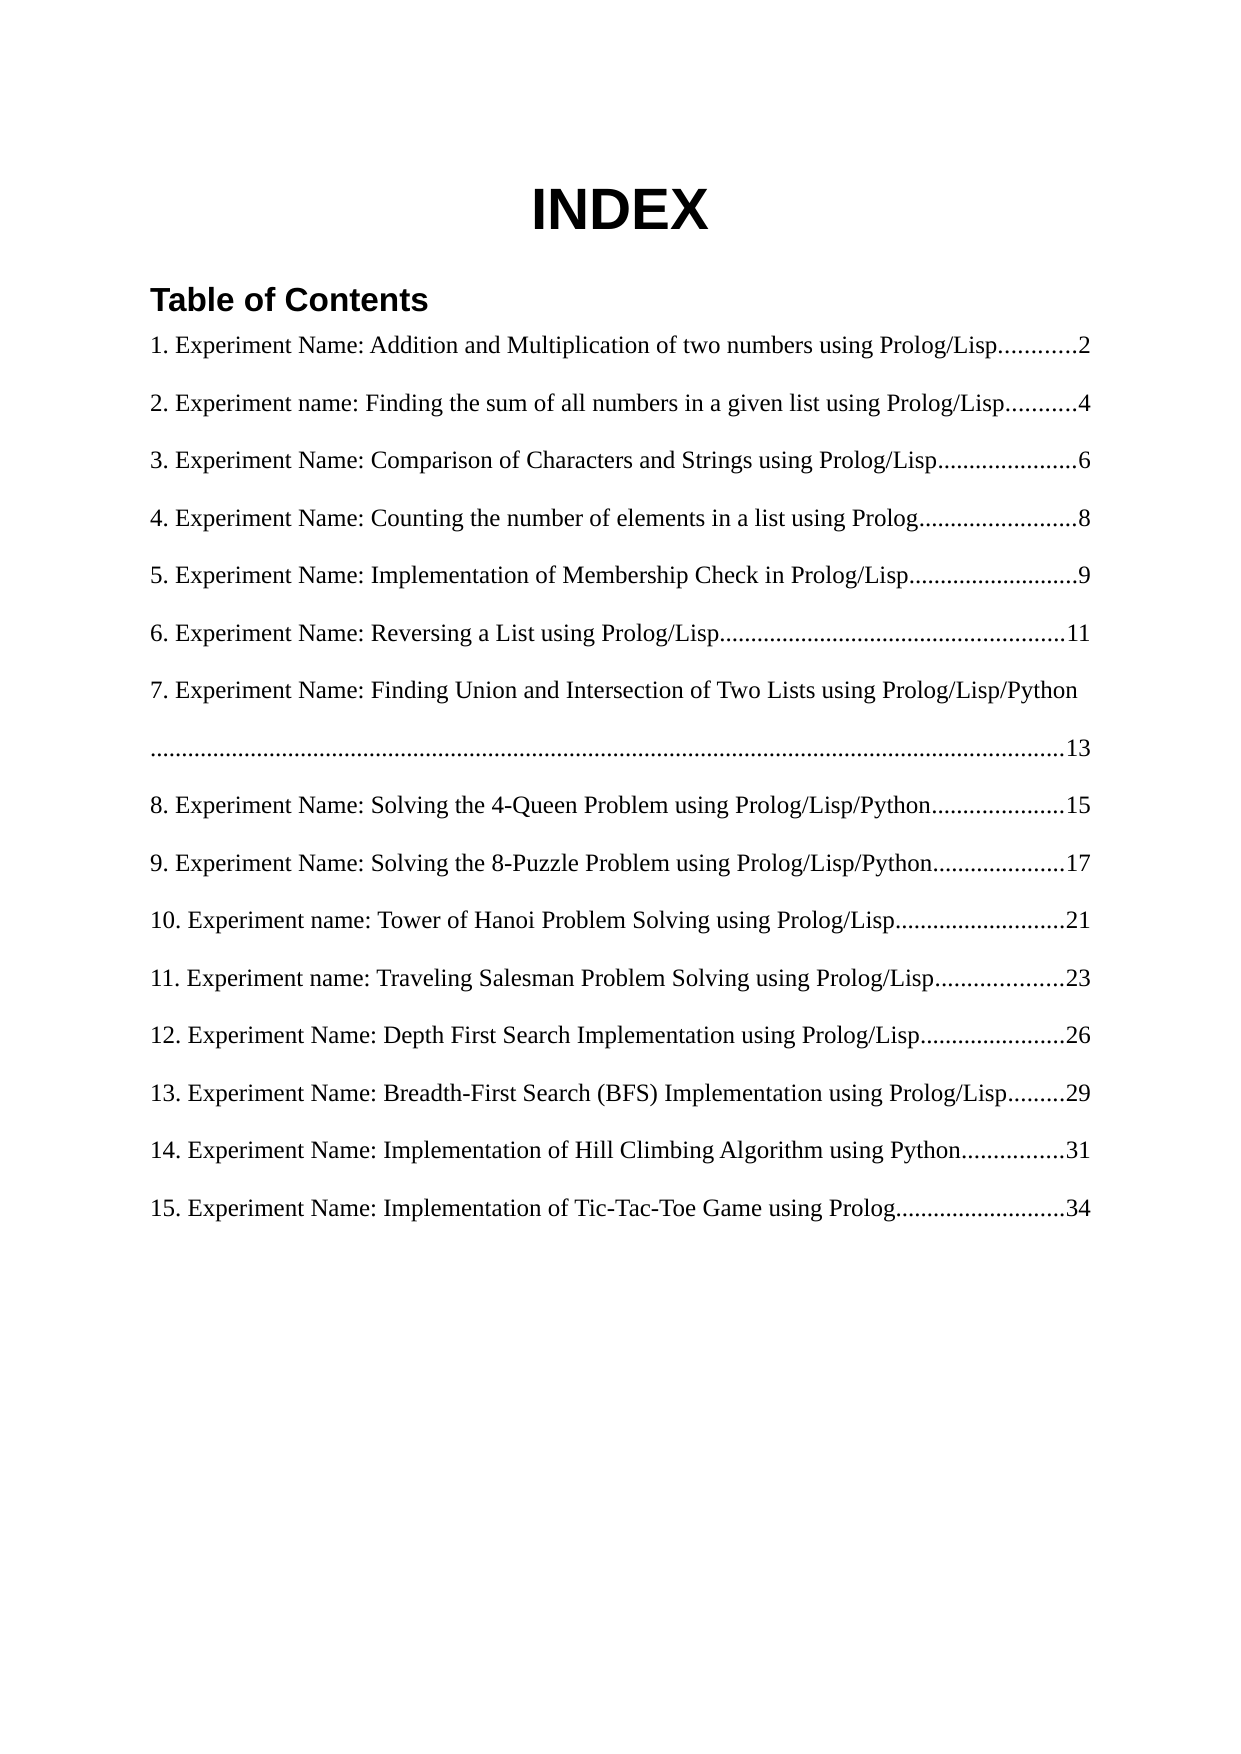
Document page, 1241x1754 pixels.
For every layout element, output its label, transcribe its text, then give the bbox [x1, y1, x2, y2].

text 12. Experiment Name: Depth First Search Implementation using Prolog/Lisp 26 [150, 1021, 1091, 1049]
text 5. Experiment Name: Implementation of Membership Check in Prolog/Lisp 9 [150, 561, 1091, 589]
text 1. Experiment Name: Addition and Multiplication of two numbers using Prolog/Lisp. 2 [150, 331, 1091, 359]
subtitle Table of Contents [150, 279, 1091, 318]
text 13. Experiment Name: Breadth-First Search (BFS) Implementation using Prolog/Lisp 29 [150, 1078, 1091, 1107]
title INDEX [150, 175, 1091, 242]
text 11. Experiment name: Traveling Salesman Problem Solving using Prolog/Lisp 23 [150, 963, 1091, 992]
text 2. Experiment name: Finding the sum of all numbers in a given list using Prolog/Lisp 4 [150, 388, 1091, 417]
text 10. Experiment name: Tower of Hanoi Problem Solving using Prolog/Lisp 21 [150, 906, 1091, 934]
text 15. Experiment Name: Implementation of Tic-Tac-Toe Game using Prolog 34 [150, 1193, 1091, 1222]
text 14. Experiment Name: Implementation of Hill Climbing Algorithm using Python 31 [150, 1136, 1091, 1164]
text 6. Experiment Name: Reversing a List using Prolog/Lisp 11 [150, 618, 1091, 647]
text 3. Experiment Name: Comparison of Characters and Strings using Prolog/Lisp 6 [150, 446, 1091, 474]
text 9. Experiment Name: Solving the 8-Puzzle Problem using Prolog/Lisp/Python 17 [150, 848, 1091, 877]
text 4. Experiment Name: Counting the number of elements in a list using Prolog 8 [150, 503, 1091, 532]
text 7. Experiment Name: Finding Union and Intersection of Two Lists using Prolog/Lisp/Python 13 [150, 676, 1091, 762]
text 8. Experiment Name: Solving the 4-Queen Problem using Prolog/Lisp/Python 15 [150, 791, 1091, 819]
